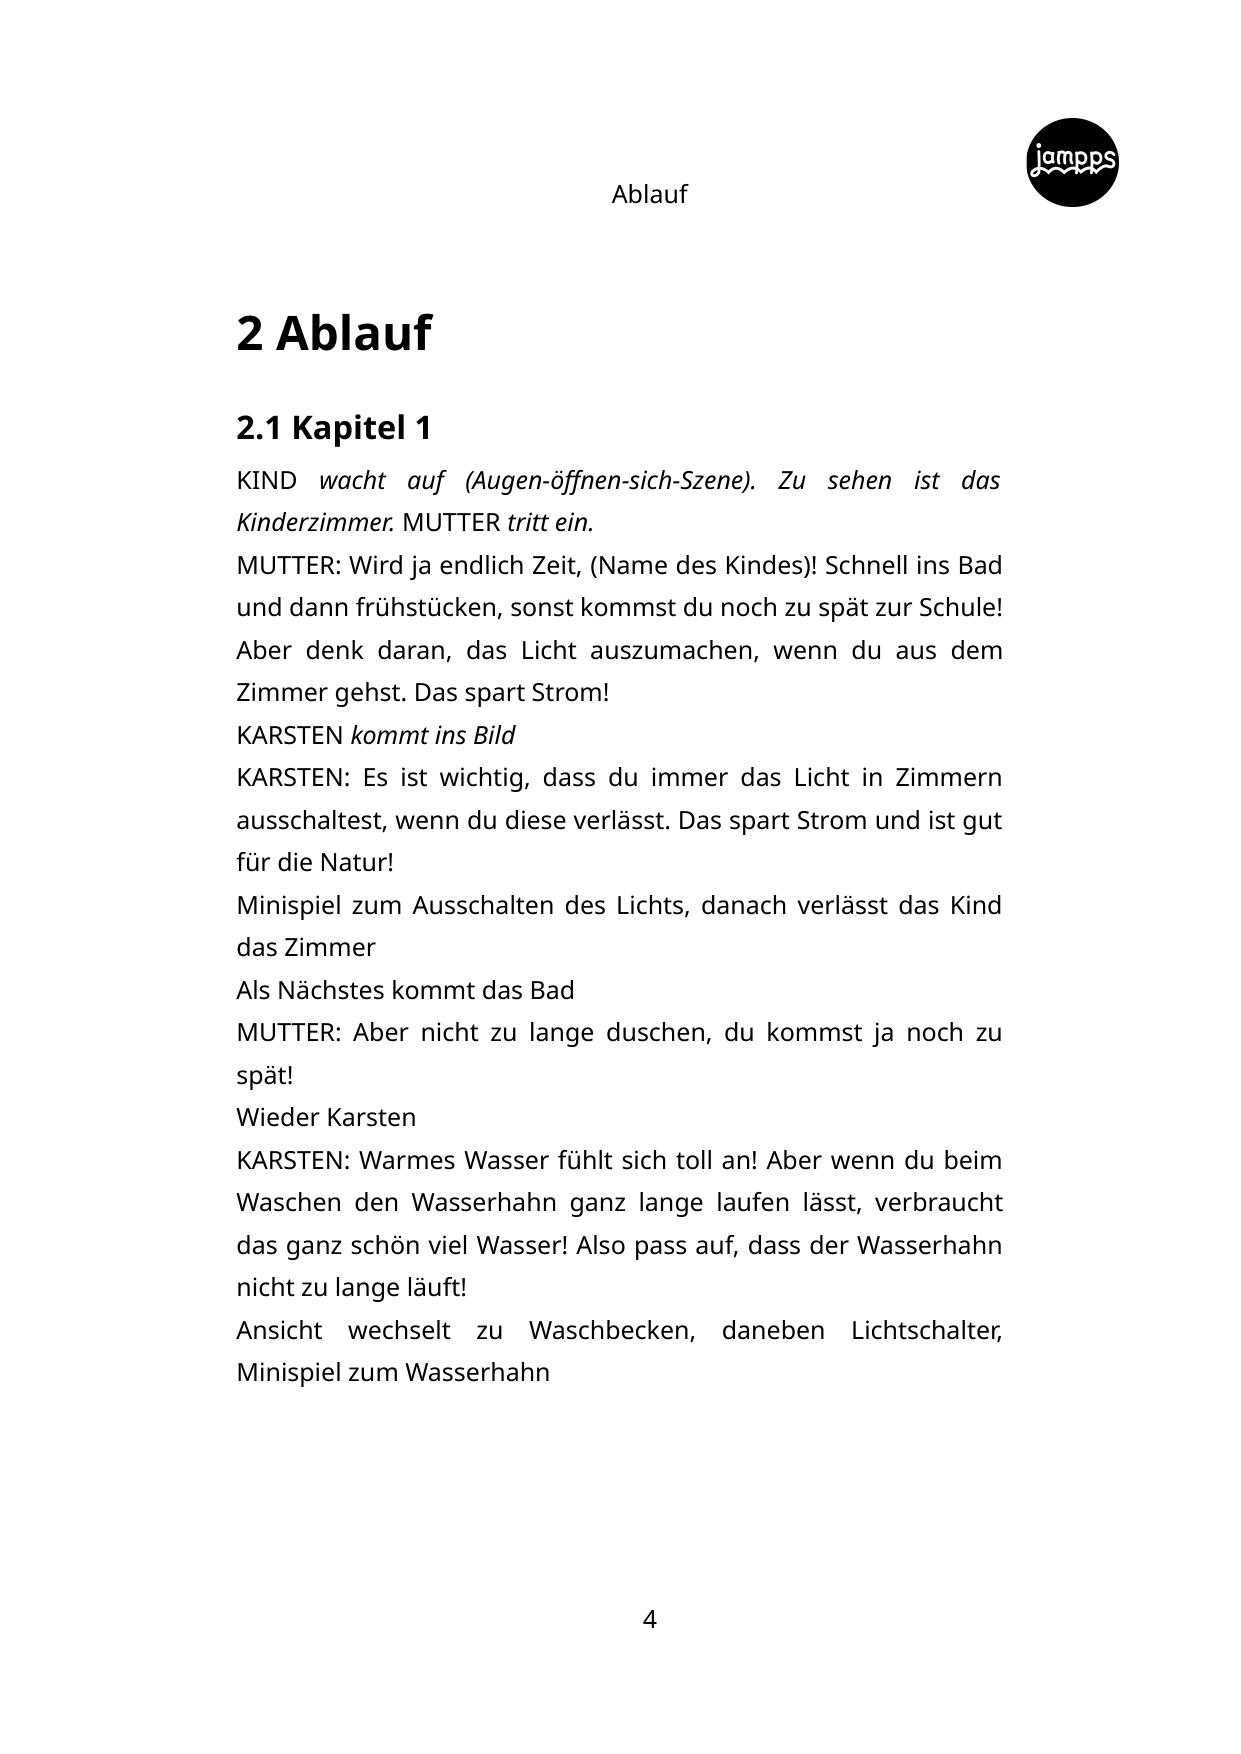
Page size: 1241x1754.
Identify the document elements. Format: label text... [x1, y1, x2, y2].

text Ansicht wechselt zu Waschbecken, daneben Lichtschalter, Minispiel zum Wasserhahn [236, 1312, 1004, 1389]
text MUTTER: Wird ja endlich Zeit, (Name des Kindes)! Schnell ins Bad und dann frühstücken, sonst kommst du noch zu spät zur Schule! Aber denk daran, das Licht auszumachen, wenn du aus dem Zimmer gehst. Das spart Strom! [236, 547, 1004, 709]
text KIND wacht auf (Augen-öffnen-sich-Szene). Zu sehen ist das Kinderzimmer. MUTTER tritt ein. [236, 462, 1004, 539]
text MUTTER: Aber nicht zu lange duschen, du kommst ja noch zu spät! [236, 1015, 1004, 1092]
text Als Nächstes kommt das Bad [236, 972, 1004, 1007]
text KARSTEN: Warmes Wasser fühlt sich toll an! Aber wenn du beim Waschen den Wasserhahn ganz lange laufen lässt, verbraucht das ganz schön viel Wasser! Also pass auf, dass der Wasserhahn nicht zu lange läuft! [236, 1142, 1004, 1304]
subtitle Kapitel 1 [236, 404, 1004, 448]
text Wieder Karsten [236, 1100, 1004, 1134]
text KARSTEN kommt ins Bild [236, 717, 1004, 752]
text KARSTEN: Es ist wichtig, dass du immer das Licht in Zimmern ausschaltest, wenn du diese verlässt. Das spart Strom und ist gut für die Natur! [236, 760, 1004, 879]
subtitle Ablauf [236, 300, 1004, 364]
text Minispiel zum Ausschalten des Lichts, danach verlässt das Kind das Zimmer [236, 887, 1004, 964]
picture [1026, 118, 1119, 207]
